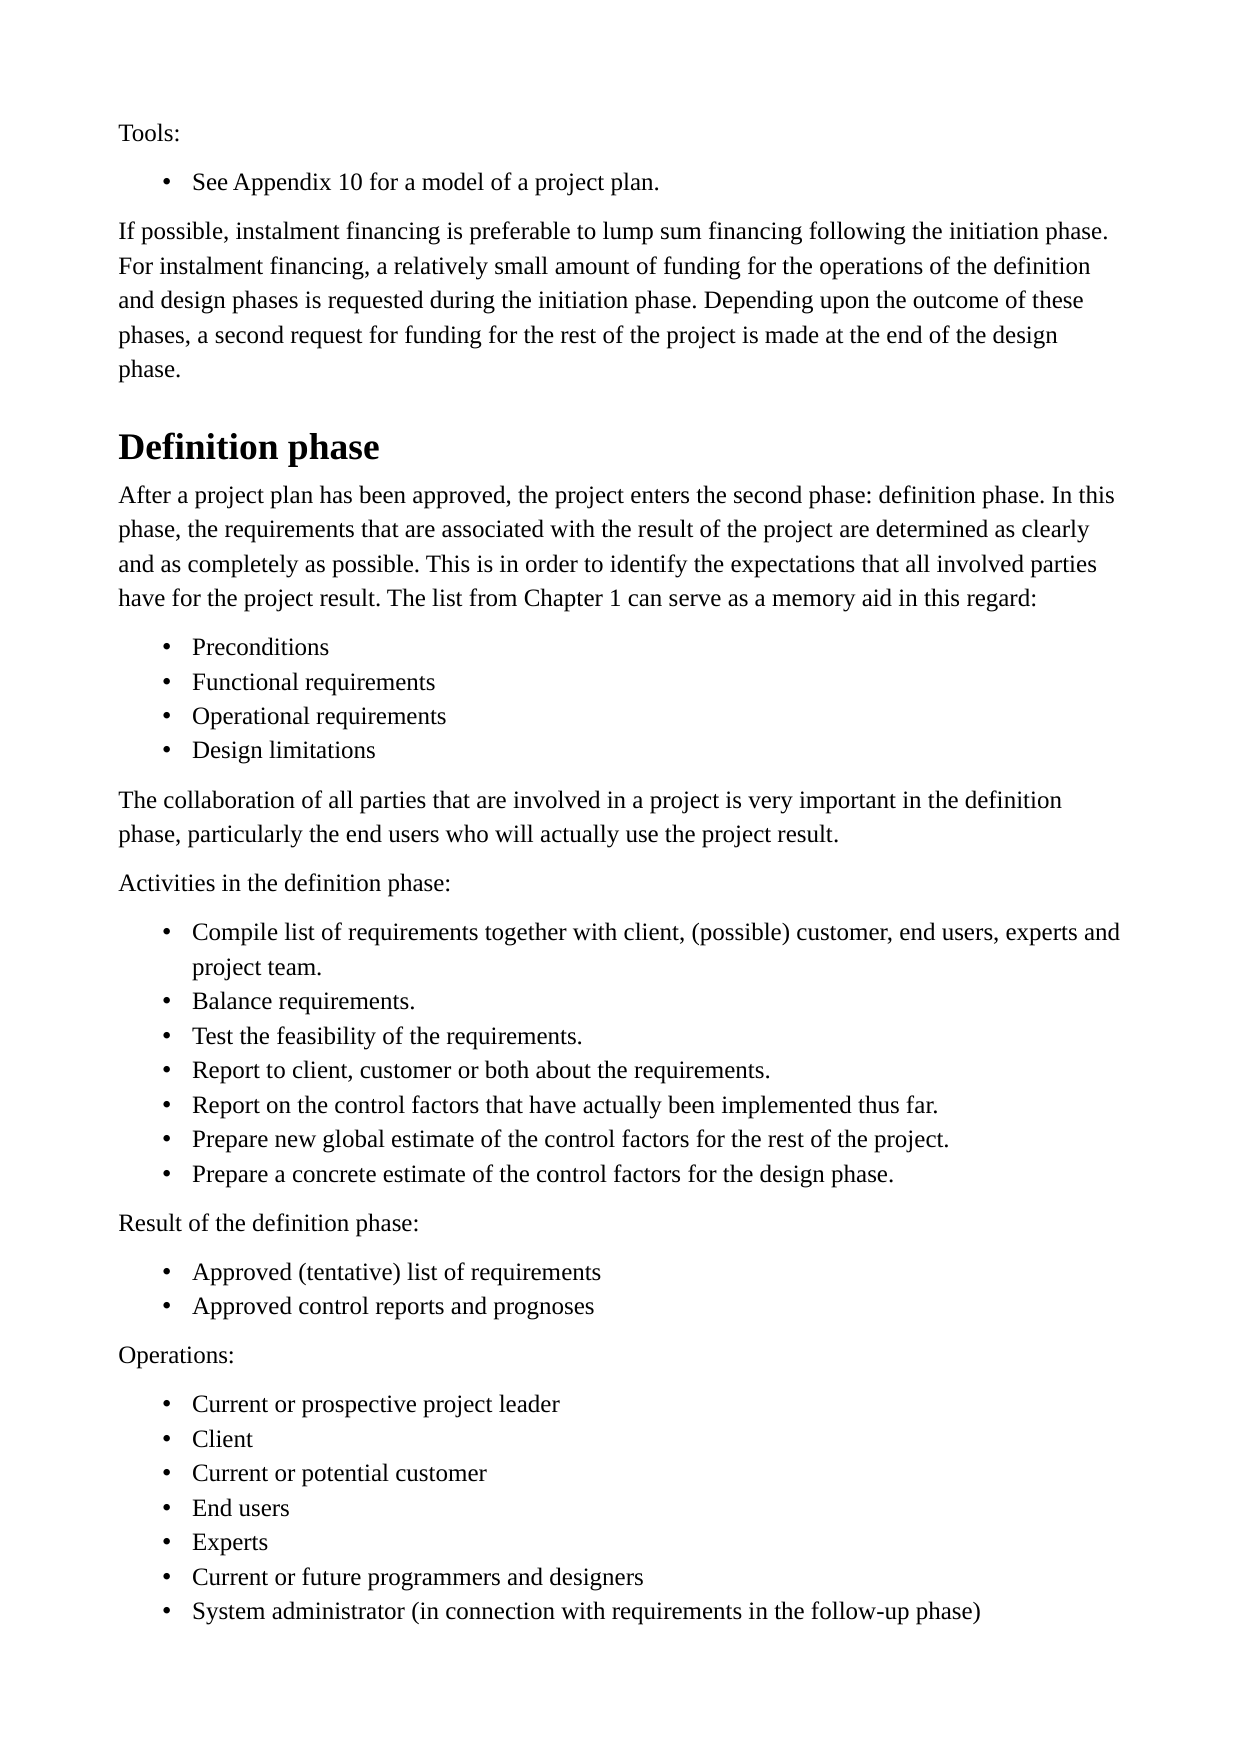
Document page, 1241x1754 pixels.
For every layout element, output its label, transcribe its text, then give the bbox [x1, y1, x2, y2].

list Current or potential customer [162, 1458, 1122, 1487]
subtitle Definition phase [118, 424, 1122, 467]
list Test the feasibility of the requirements. [162, 1021, 1122, 1049]
list Preconditions [162, 632, 1122, 661]
text Tools: [118, 118, 1122, 147]
list Prepare new global estimate of the control factors for the rest of the project. [162, 1124, 1122, 1153]
text Operations: [118, 1340, 1122, 1369]
list Experts [162, 1527, 1122, 1556]
list Prepare a concrete estimate of the control factors for the design phase. [162, 1159, 1122, 1187]
list Approved control reports and prognoses [162, 1291, 1122, 1320]
list Client [162, 1424, 1122, 1453]
text Activities in the definition phase: [118, 868, 1122, 897]
text After a project plan has been approved, the project enters the second phase: definition phase. In this phase, the requirements that are associated with the result of the project are determined as clearly and as completely as possible. This is in order to identify the expectations that all involved parties have for the project result. The list from Chapter 1 can serve as a memory aid in this regard: [118, 480, 1122, 612]
list End users [162, 1493, 1122, 1522]
list Report on the control factors that have actually been implemented thus far. [162, 1090, 1122, 1118]
list Operational requirements [162, 701, 1122, 730]
list Current or prospective project leader [162, 1389, 1122, 1418]
list Approved (tentative) list of requirements [162, 1257, 1122, 1286]
list Current or future programmers and designers [162, 1562, 1122, 1591]
list See Appendix 10 for a model of a project plan. [162, 167, 1122, 196]
text Result of the definition phase: [118, 1208, 1122, 1236]
text If possible, instalment financing is preferable to lump sum financing following the initiation phase. For instalment financing, a relatively small amount of funding for the operations of the definition and design phases is requested during the initiation phase. Depending upon the outcome of these phases, a second request for funding for the rest of the project is made at the end of the design phase. [118, 216, 1122, 383]
text The collaboration of all parties that are involved in a project is very important in the definition phase, particularly the end users who will actually use the project result. [118, 785, 1122, 848]
list Design limitations [162, 736, 1122, 764]
list Compile list of requirements together with client, (possible) customer, end users, experts and project team. [162, 917, 1122, 981]
list Functional requirements [162, 667, 1122, 695]
list System administrator (in connection with requirements in the follow-up phase) [162, 1596, 1122, 1625]
list Report to client, customer or both about the requirements. [162, 1055, 1122, 1084]
list Balance requirements. [162, 986, 1122, 1015]
